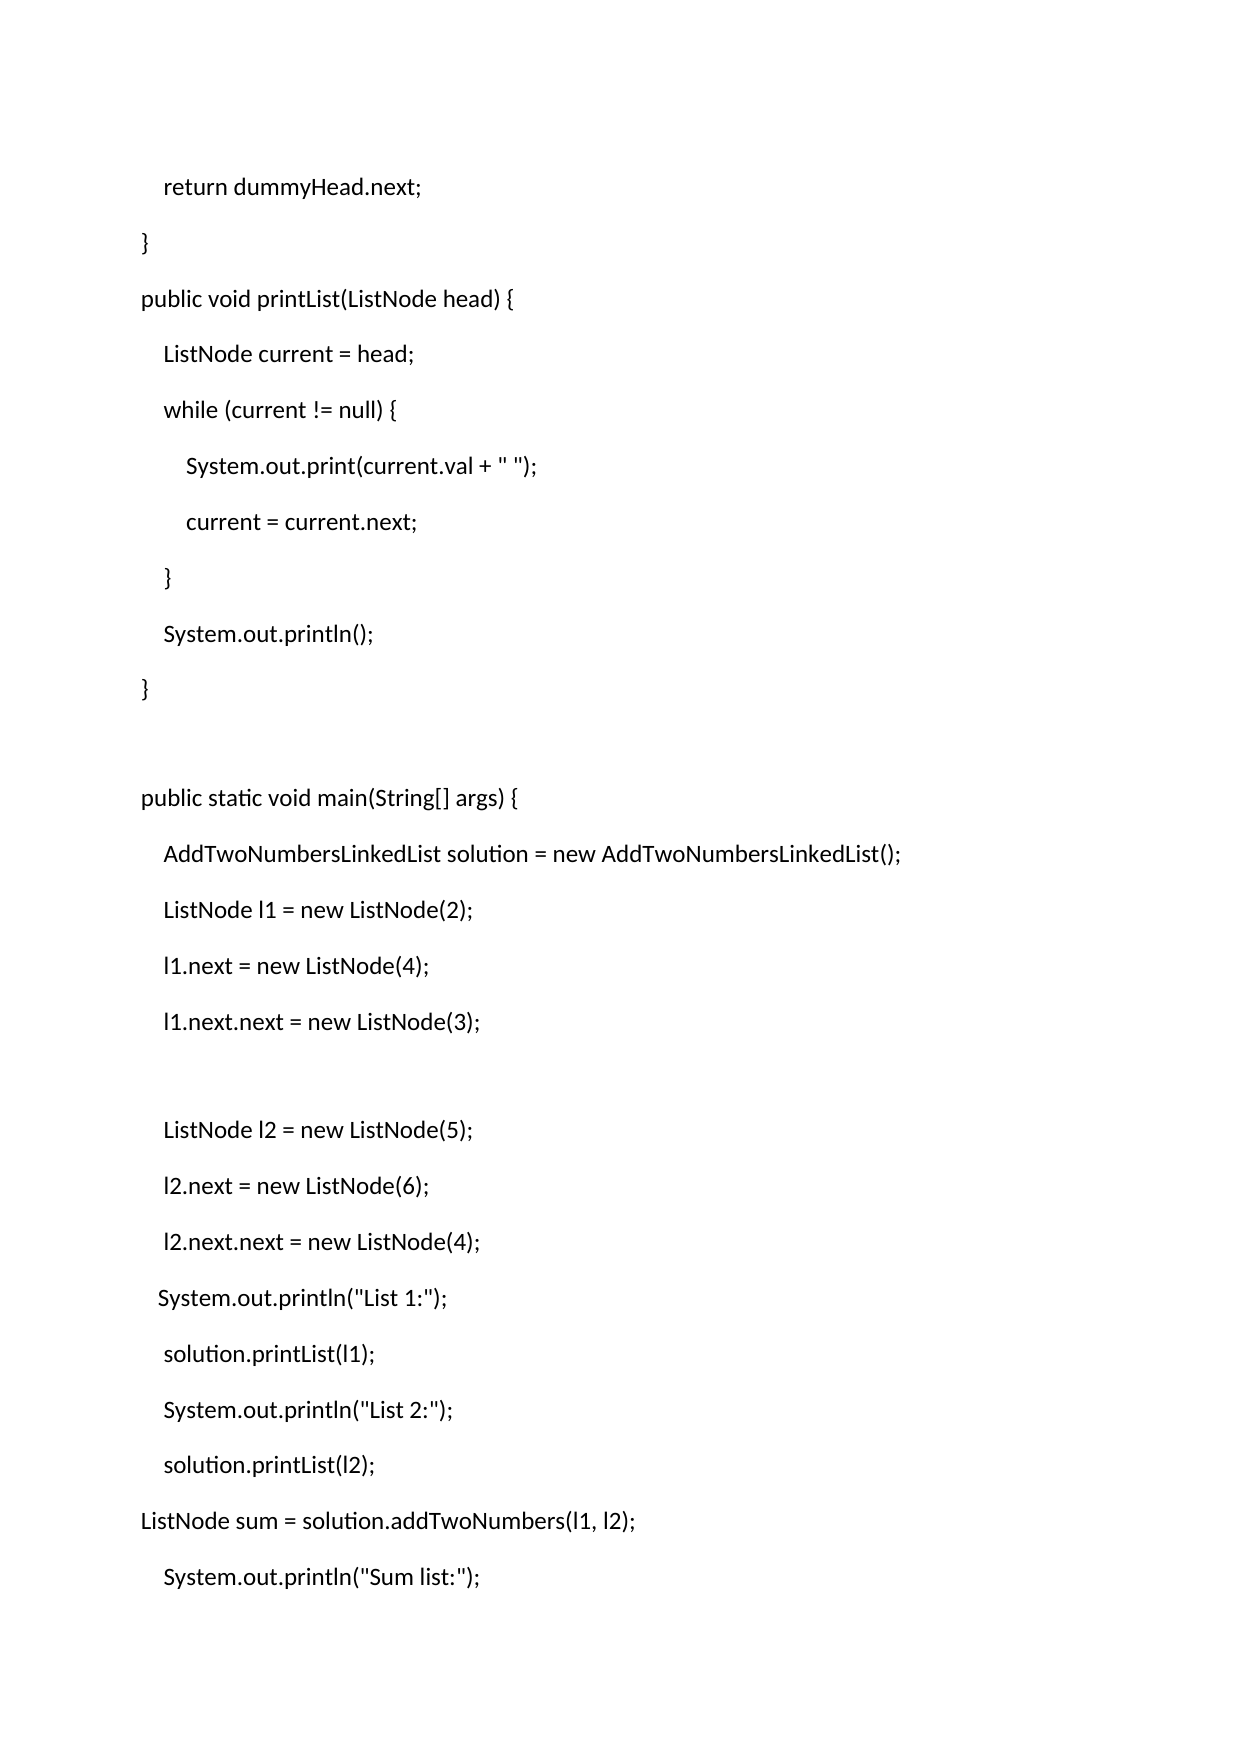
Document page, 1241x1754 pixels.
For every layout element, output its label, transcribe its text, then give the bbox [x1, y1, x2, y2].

text } [118, 227, 1122, 257]
text solution.printList(l1); [118, 1338, 1122, 1368]
text ListNode l2 = new ListNode(5); [118, 1115, 1122, 1145]
text System.out.println(); [118, 618, 1122, 648]
text l1.next.next = new ListNode(3); [118, 1006, 1122, 1036]
text System.out.println("Sum list:"); [118, 1561, 1122, 1592]
text current = current.next; [118, 506, 1122, 537]
text System.out.println("List 1:"); [118, 1282, 1122, 1313]
text l2.next = new ListNode(6); [118, 1171, 1122, 1201]
text solution.printList(l2); [118, 1450, 1122, 1480]
text ListNode sum = solution.addTwoNumbers(l1, l2); [118, 1506, 1122, 1536]
text AddTwoNumbersLinkedList solution = new AddTwoNumbersLinkedList(); [118, 838, 1122, 869]
text ListNode current = head; [118, 339, 1122, 369]
text public void printList(ListNode head) { [118, 283, 1122, 313]
text public static void main(String[] args) { [118, 782, 1122, 813]
text l2.next.next = new ListNode(4); [118, 1226, 1122, 1257]
text return dummyHead.next; [118, 171, 1122, 202]
text System.out.print(current.val + " "); [118, 450, 1122, 481]
text ListNode l1 = new ListNode(2); [118, 894, 1122, 925]
text l1.next = new ListNode(4); [118, 950, 1122, 981]
text System.out.println("List 2:"); [118, 1394, 1122, 1424]
text } [118, 674, 1122, 704]
text } [118, 562, 1122, 592]
text while (current != null) { [118, 394, 1122, 425]
